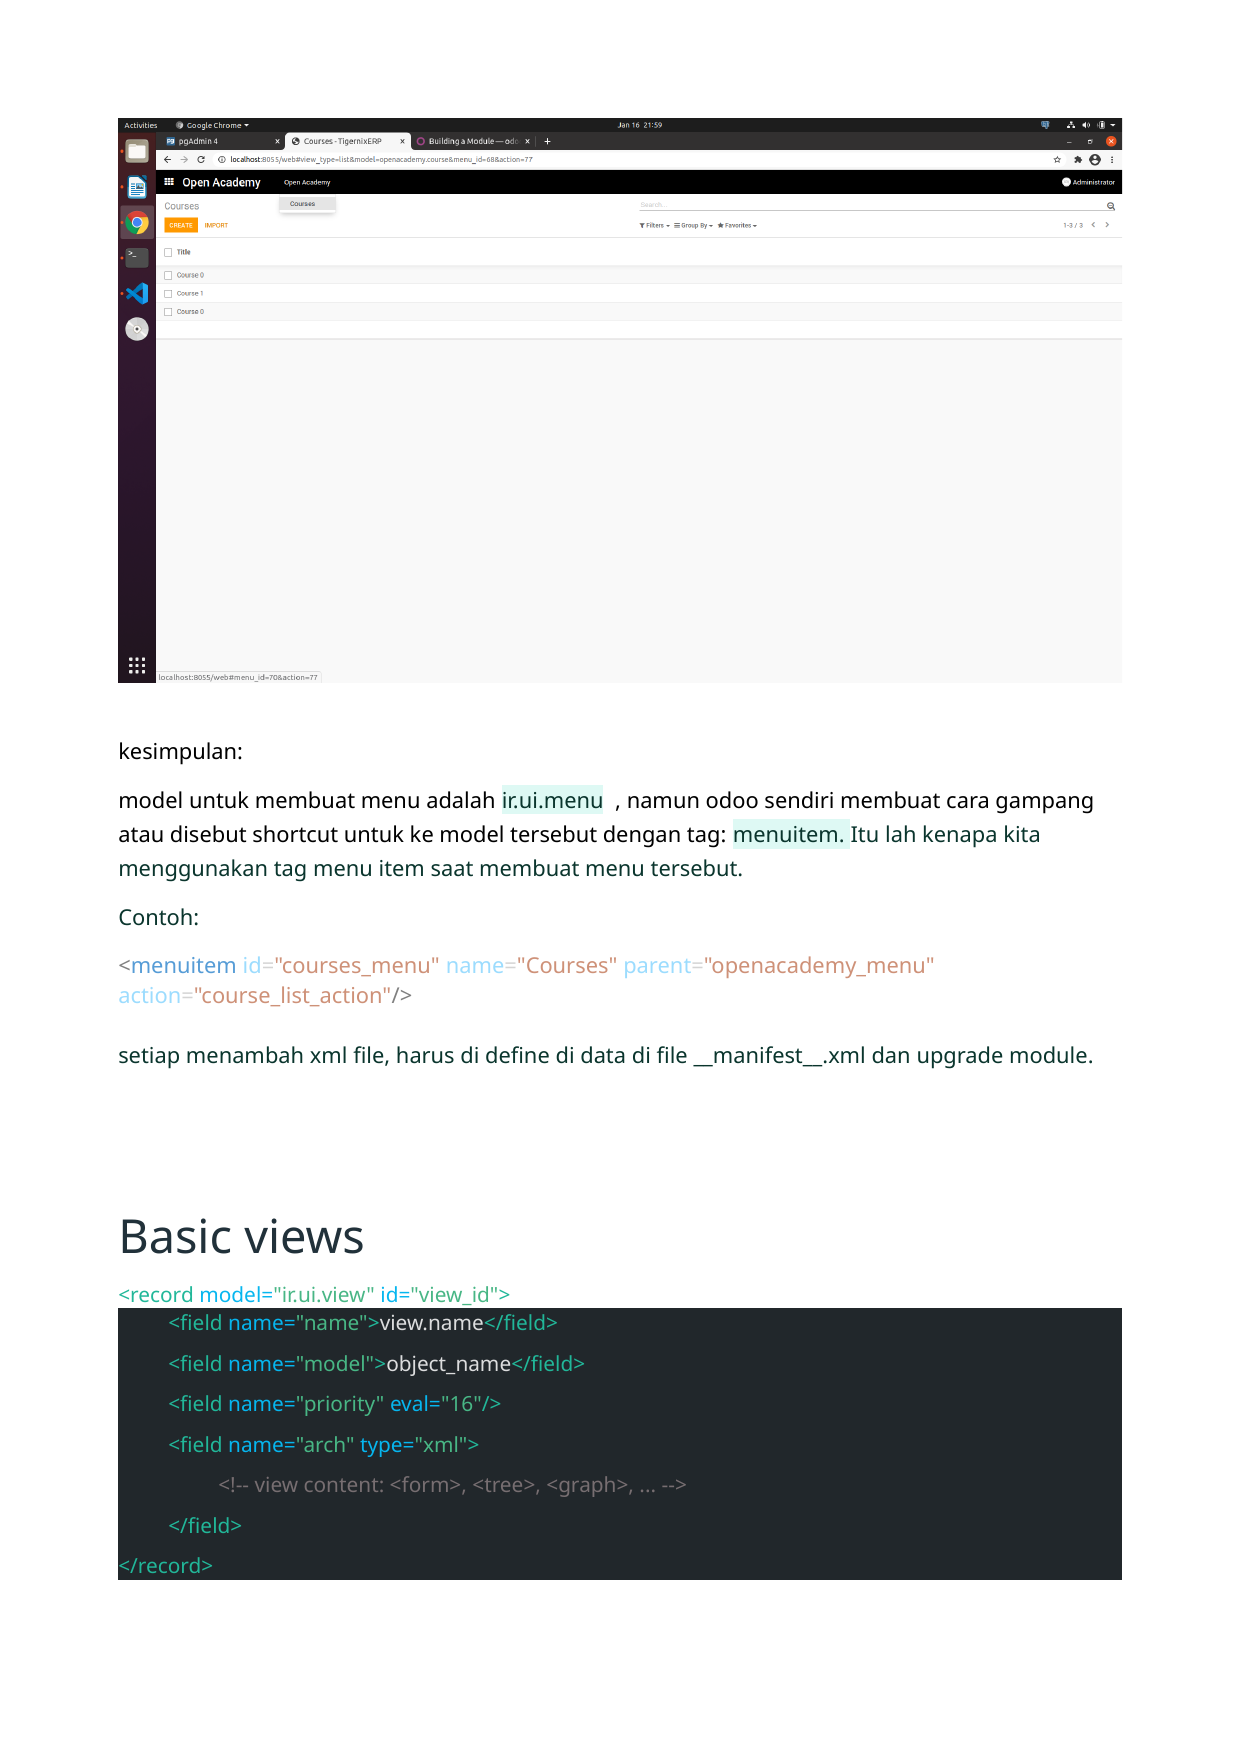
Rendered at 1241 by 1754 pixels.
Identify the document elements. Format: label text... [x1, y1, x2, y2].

text <menuitem id="courses_menu" name="Courses" parent="openacademy_menu" action="course_list_action"/> [118, 951, 1122, 1010]
text <!-- view content: <form>, <tree>, <graph>, ... --> [118, 1471, 1122, 1499]
text kesimpulan: [118, 736, 1122, 766]
subtitle Basic views [118, 1204, 1122, 1268]
text <field name="model">object_name</field> [118, 1349, 1122, 1378]
text <field name="arch" type="xml"> [118, 1430, 1122, 1459]
text </field> [118, 1511, 1122, 1540]
text model untuk membuat menu adalah ir.ui.menu , namun odoo sendiri membuat cara gampang atau disebut shortcut untuk ke model tersebut dengan tag: menuitem. Itu lah kenapa kita menggunakan tag menu item saat membuat menu tersebut. [118, 785, 1122, 883]
text setiap menambah xml file, harus di define di data di file __manifest__.xml dan upgrade module. [118, 1040, 1122, 1069]
text <field name="name">view.name</field> [118, 1308, 1122, 1337]
text Contoh: [118, 902, 1122, 932]
text </record> [118, 1552, 1122, 1580]
picture [118, 118, 1123, 683]
text <record model="ir.ui.view" id="view_id"> [118, 1280, 1122, 1308]
text <field name="priority" eval="16"/> [118, 1389, 1122, 1418]
